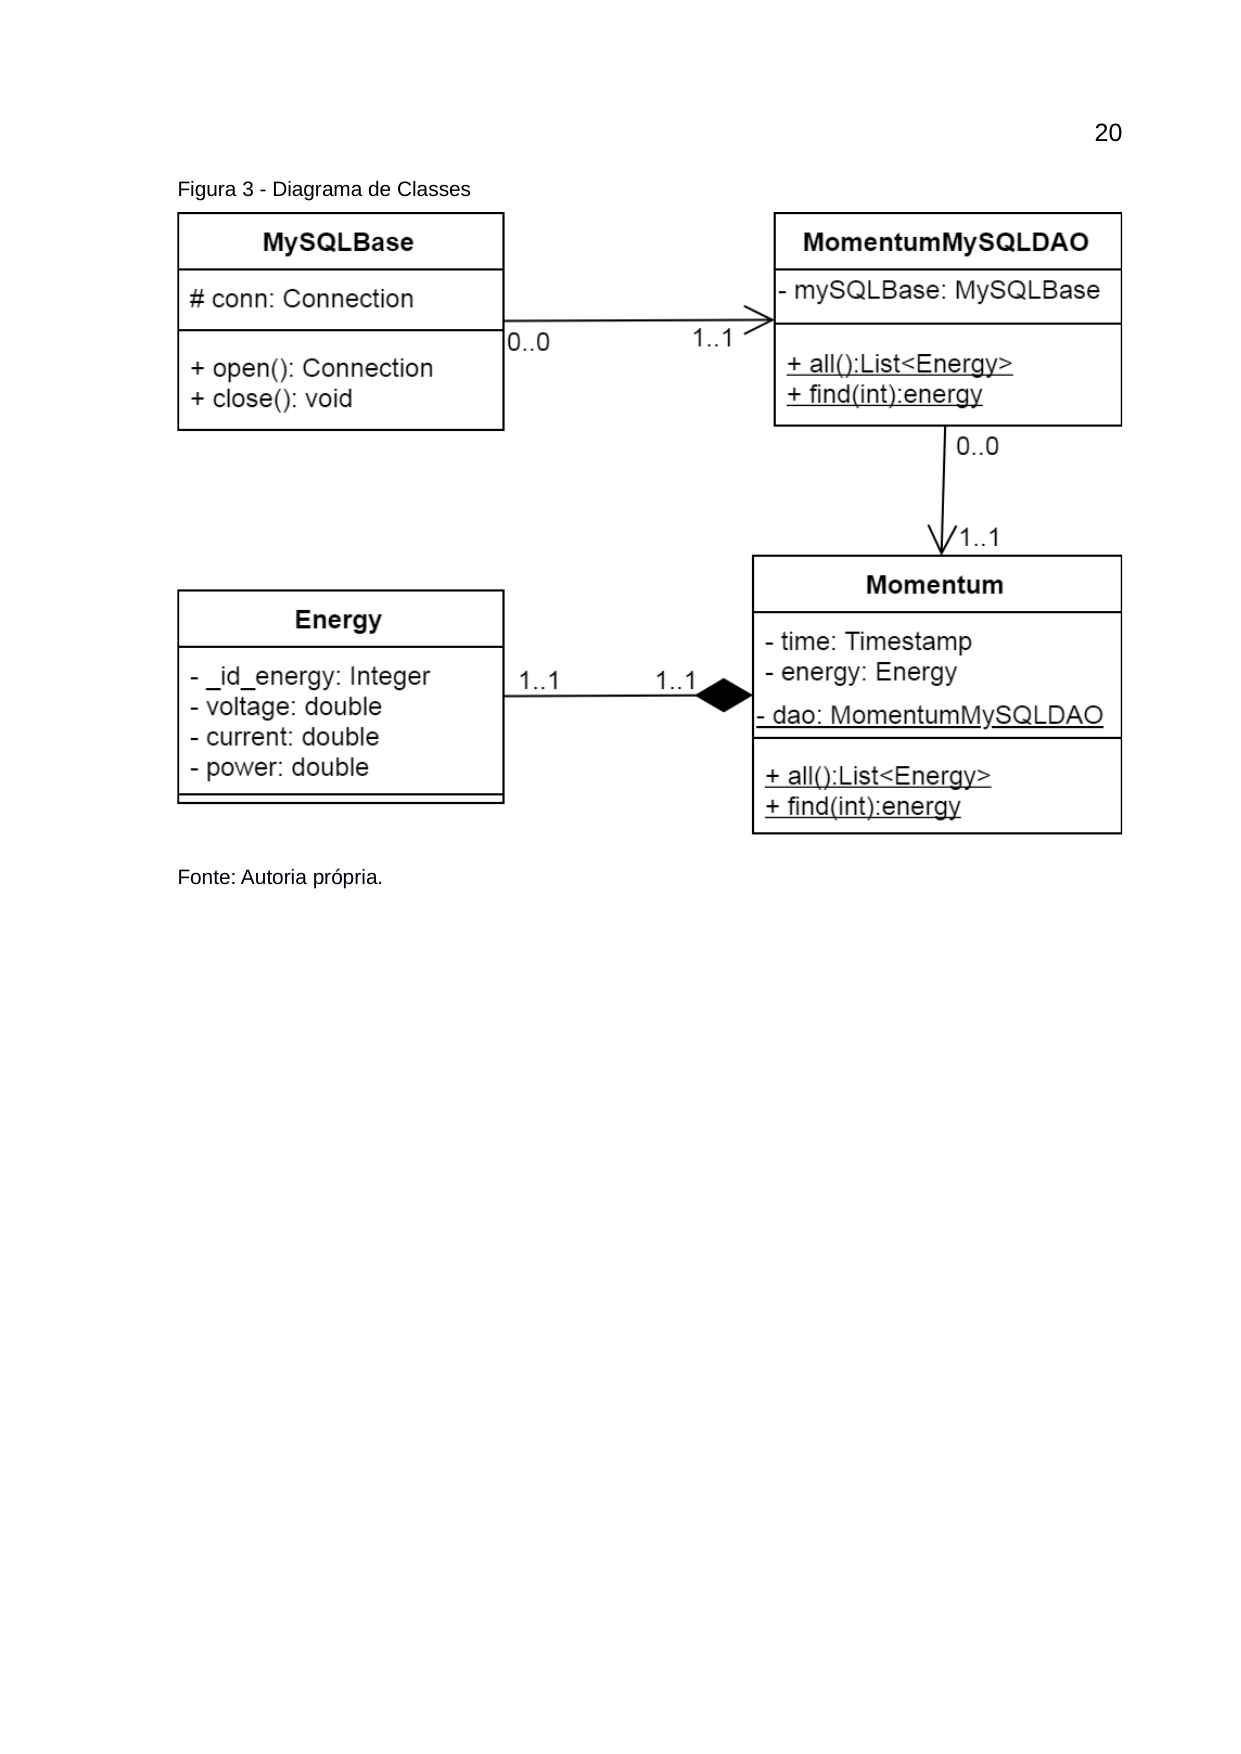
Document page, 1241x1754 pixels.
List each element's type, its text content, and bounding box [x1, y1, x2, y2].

text Figura 3 - Diagrama de Classes [177, 176, 1122, 200]
picture [177, 212, 1123, 841]
text Fonte: Autoria própria. [177, 865, 1122, 889]
